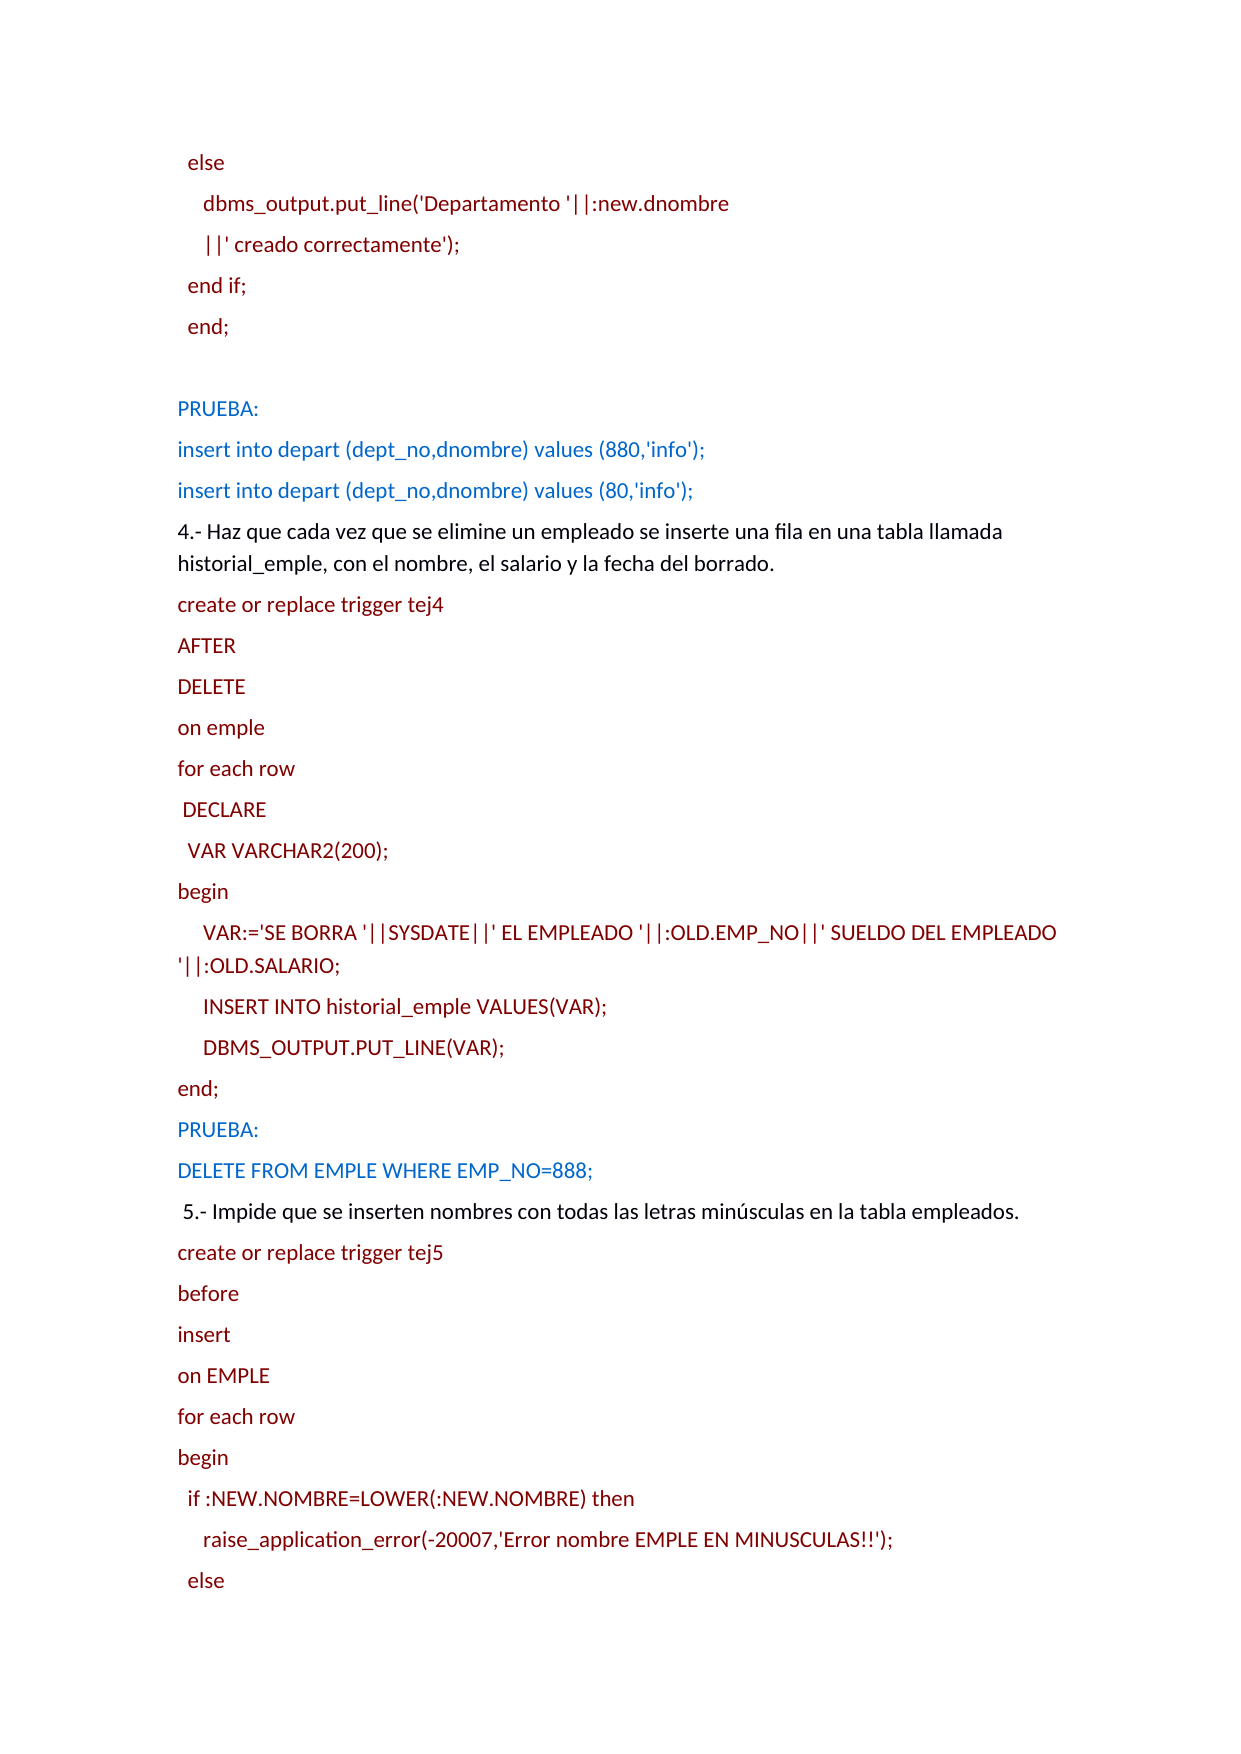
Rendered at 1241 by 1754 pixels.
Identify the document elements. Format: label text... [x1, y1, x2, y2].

text for each row [177, 754, 1063, 782]
text insert [177, 1320, 1063, 1348]
text DELETE [177, 672, 1063, 700]
text ||' creado correctamente'); [177, 230, 1063, 258]
text VAR:='SE BORRA '||SYSDATE||' EL EMPLEADO '||:OLD.EMP_NO||' SUELDO DEL EMPLEADO '||:OLD.SALARIO; [177, 918, 1063, 979]
text before [177, 1279, 1063, 1307]
text begin [177, 877, 1063, 906]
text insert into depart (dept_no,dnombre) values (880,'info'); [177, 435, 1063, 463]
text PRUEBA: [177, 394, 1063, 422]
text on EMPLE [177, 1361, 1063, 1389]
text PRUEBA: [177, 1115, 1063, 1143]
text 4.- Haz que cada vez que se elimine un empleado se inserte una fila en una tabla llamada historial_emple, con el nombre, el salario y la fecha del borrado. [177, 517, 1063, 577]
text if :NEW.NOMBRE=LOWER(:NEW.NOMBRE) then [177, 1484, 1063, 1512]
text end if; [177, 271, 1063, 299]
text create or replace trigger tej5 [177, 1238, 1063, 1266]
text raise_application_error(-20007,'Error nombre EMPLE EN MINUSCULAS!!'); [177, 1525, 1063, 1553]
text insert into depart (dept_no,dnombre) values (80,'info'); [177, 476, 1063, 504]
text DECLARE [177, 795, 1063, 823]
text DELETE FROM EMPLE WHERE EMP_NO=888; [177, 1156, 1063, 1184]
text end; [177, 1074, 1063, 1102]
text else [177, 1566, 1063, 1594]
text create or replace trigger tej4 [177, 590, 1063, 618]
text on emple [177, 713, 1063, 741]
text begin [177, 1443, 1063, 1471]
text DBMS_OUTPUT.PUT_LINE(VAR); [177, 1033, 1063, 1061]
text else [177, 148, 1063, 176]
text end; [177, 312, 1063, 340]
text 5.- Impide que se inserten nombres con todas las letras minúsculas en la tabla empleados. [177, 1197, 1063, 1225]
text dbms_output.put_line('Departamento '||:new.dnombre [177, 189, 1063, 217]
text AFTER [177, 631, 1063, 659]
text INSERT INTO historial_emple VALUES(VAR); [177, 992, 1063, 1020]
text VAR VARCHAR2(200); [177, 836, 1063, 864]
text for each row [177, 1402, 1063, 1430]
